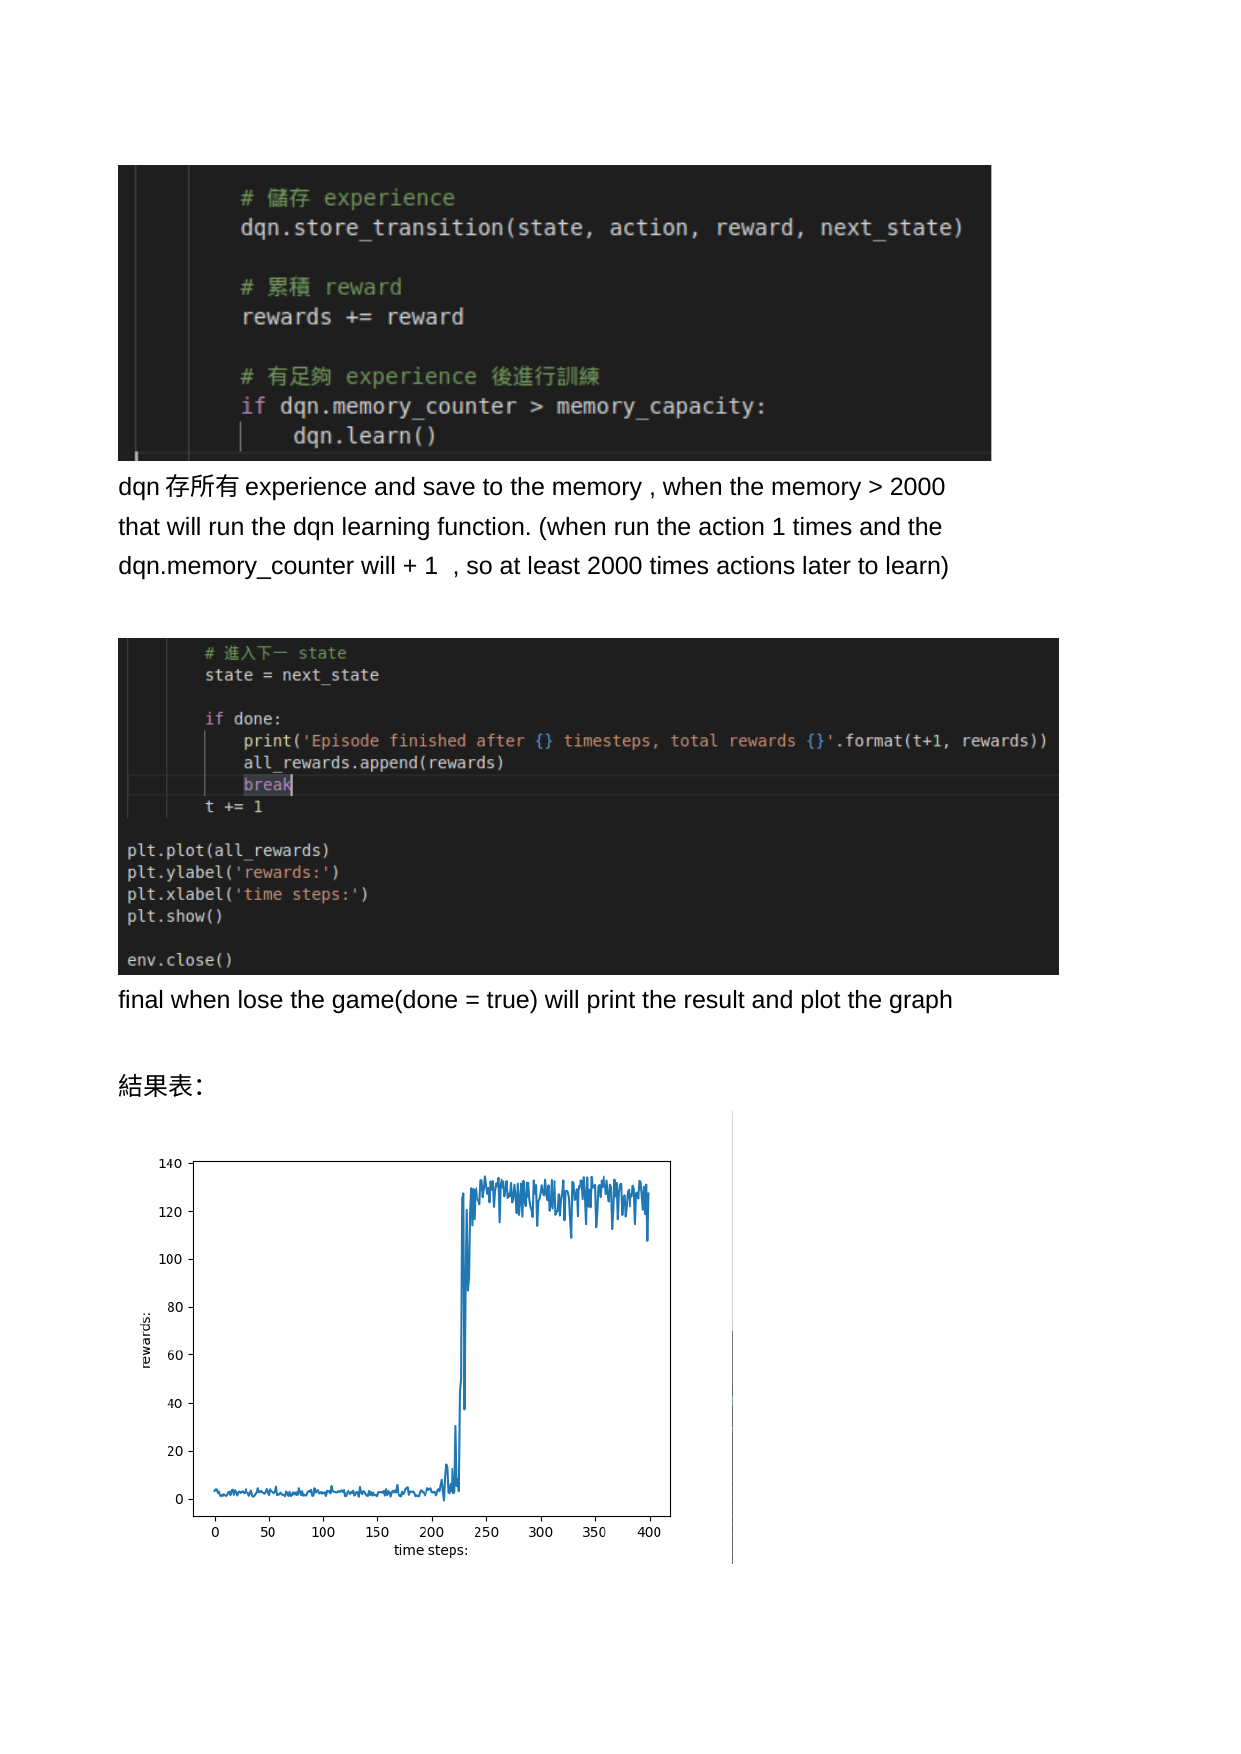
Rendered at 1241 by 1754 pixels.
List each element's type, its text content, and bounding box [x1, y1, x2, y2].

text 結果表： [118, 1072, 1122, 1101]
picture [118, 1111, 733, 1564]
text that will run the dqn learning function. (when run the action 1 times and the dqn.memory_counter will + 1 , so at least 2000 times actions later to learn) [118, 511, 1122, 580]
picture [118, 165, 992, 461]
picture [118, 638, 1059, 975]
text dqn存所有experience and save to the memory , when the memory > 2000 [118, 472, 1122, 501]
text final when lose the game(done = true) will print the result and plot the graph [118, 985, 1122, 1014]
